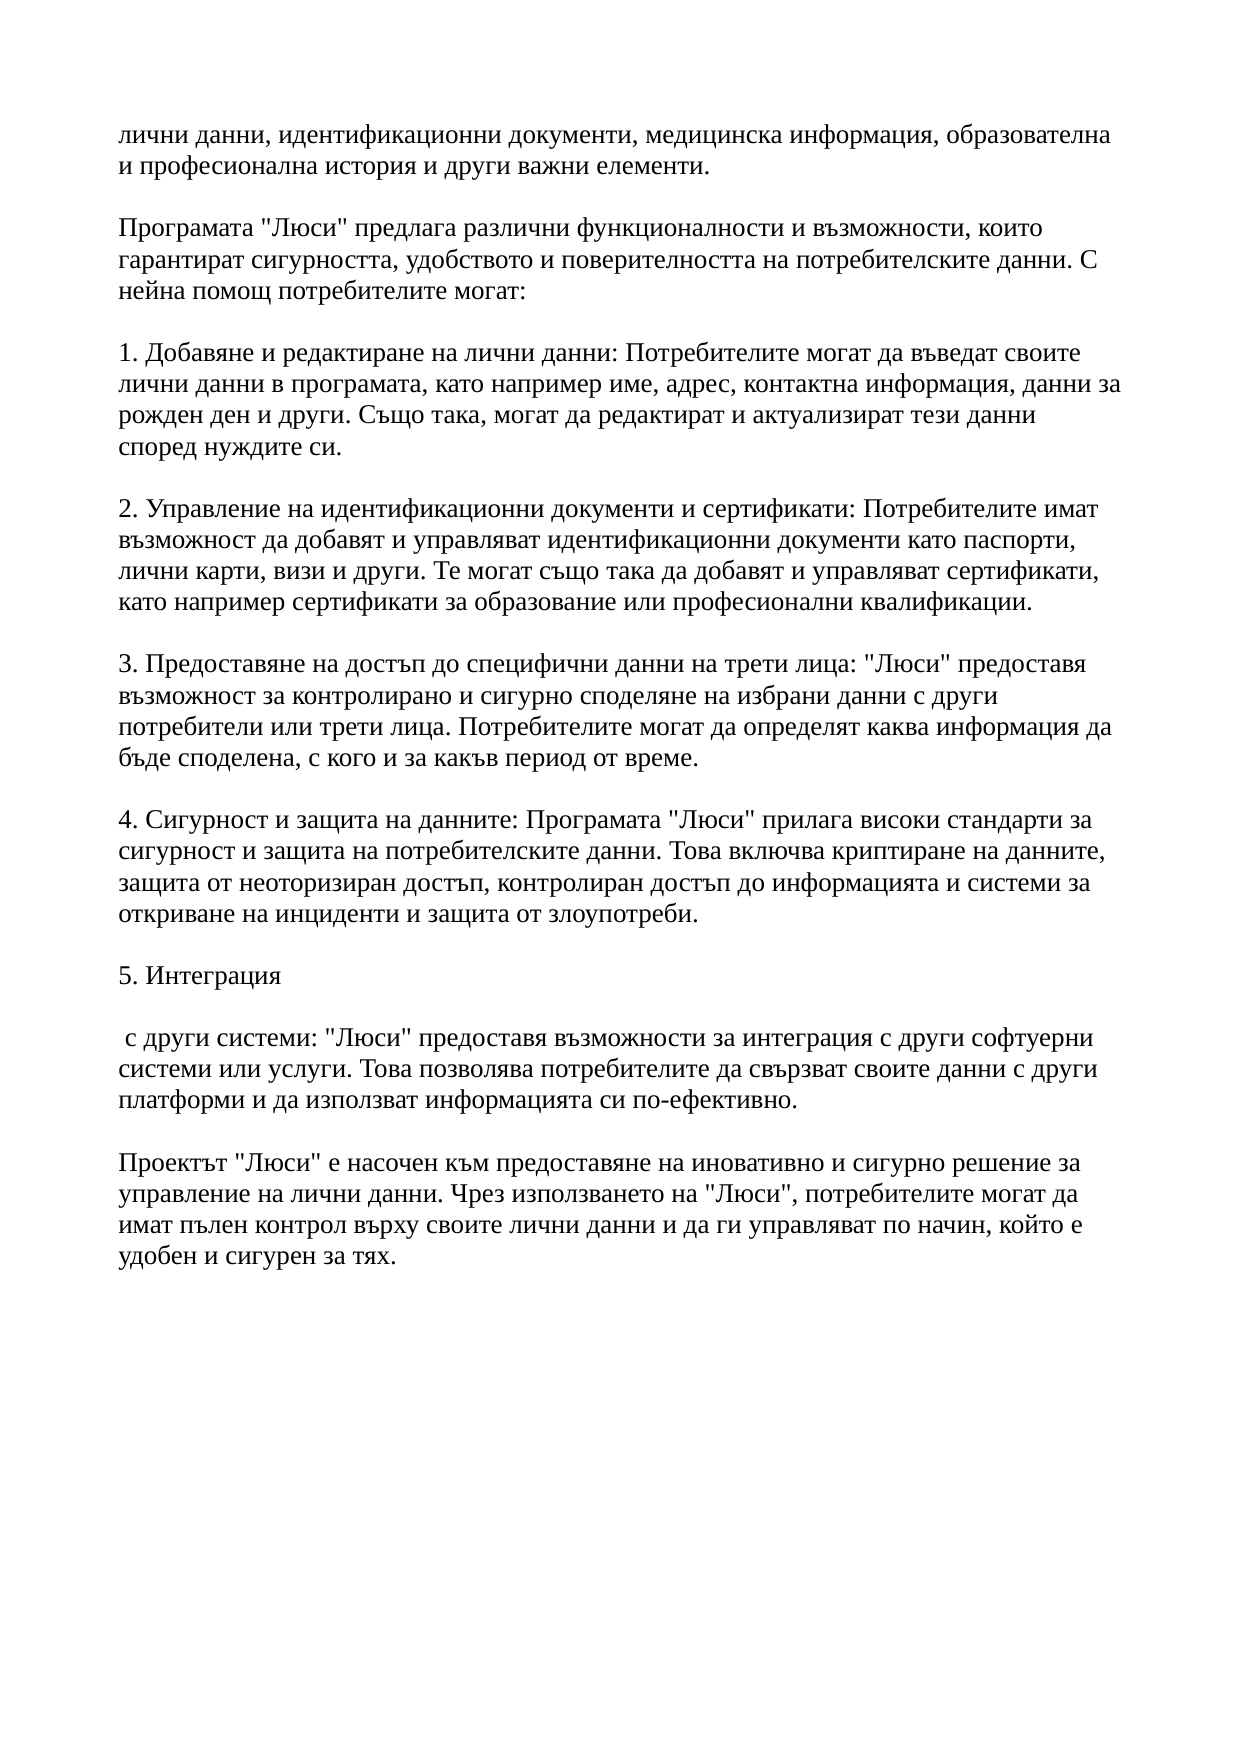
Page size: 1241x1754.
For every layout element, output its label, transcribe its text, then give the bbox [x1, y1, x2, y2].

text с други системи: "Люси" предоставя възможности за интеграция с други софтуерни системи или услуги. Това позволява потребителите да свързват своите данни с други платформи и да използват информацията си по-ефективно. [118, 1021, 1122, 1115]
text лични данни, идентификационни документи, медицинска информация, образователна и професионална история и други важни елементи. [118, 118, 1122, 180]
text Програмата "Люси" предлага различни функционалности и възможности, които гарантират сигурността, удобството и поверителността на потребителските данни. С нейна помощ потребителите могат: [118, 212, 1122, 305]
text 2. Управление на идентификационни документи и сертификати: Потребителите имат възможност да добавят и управляват идентификационни документи като паспорти, лични карти, визи и други. Те могат също така да добавят и управляват сертификати, като например сертификати за образование или професионални квалификации. [118, 492, 1122, 616]
text 4. Сигурност и защита на данните: Програмата "Люси" прилага високи стандарти за сигурност и защита на потребителските данни. Това включва криптиране на данните, защита от неоторизиран достъп, контролиран достъп до информацията и системи за откриване на инциденти и защита от злоупотреби. [118, 803, 1122, 928]
text Проектът "Люси" е насочен към предоставяне на иновативно и сигурно решение за управление на лични данни. Чрез използването на "Люси", потребителите могат да имат пълен контрол върху своите лични данни и да ги управляват по начин, който е удобен и сигурен за тях. [118, 1146, 1122, 1271]
text 5. Интеграция [118, 959, 1122, 990]
text 3. Предоставяне на достъп до специфични данни на трети лица: "Люси" предоставя възможност за контролирано и сигурно споделяне на избрани данни с други потребители или трети лица. Потребителите могат да определят каква информация да бъде споделена, с кого и за какъв период от време. [118, 648, 1122, 772]
text 1. Добавяне и редактиране на лични данни: Потребителите могат да въведат своите лични данни в програмата, като например име, адрес, контактна информация, данни за рожден ден и други. Също така, могат да редактират и актуализират тези данни според нуждите си. [118, 336, 1122, 461]
